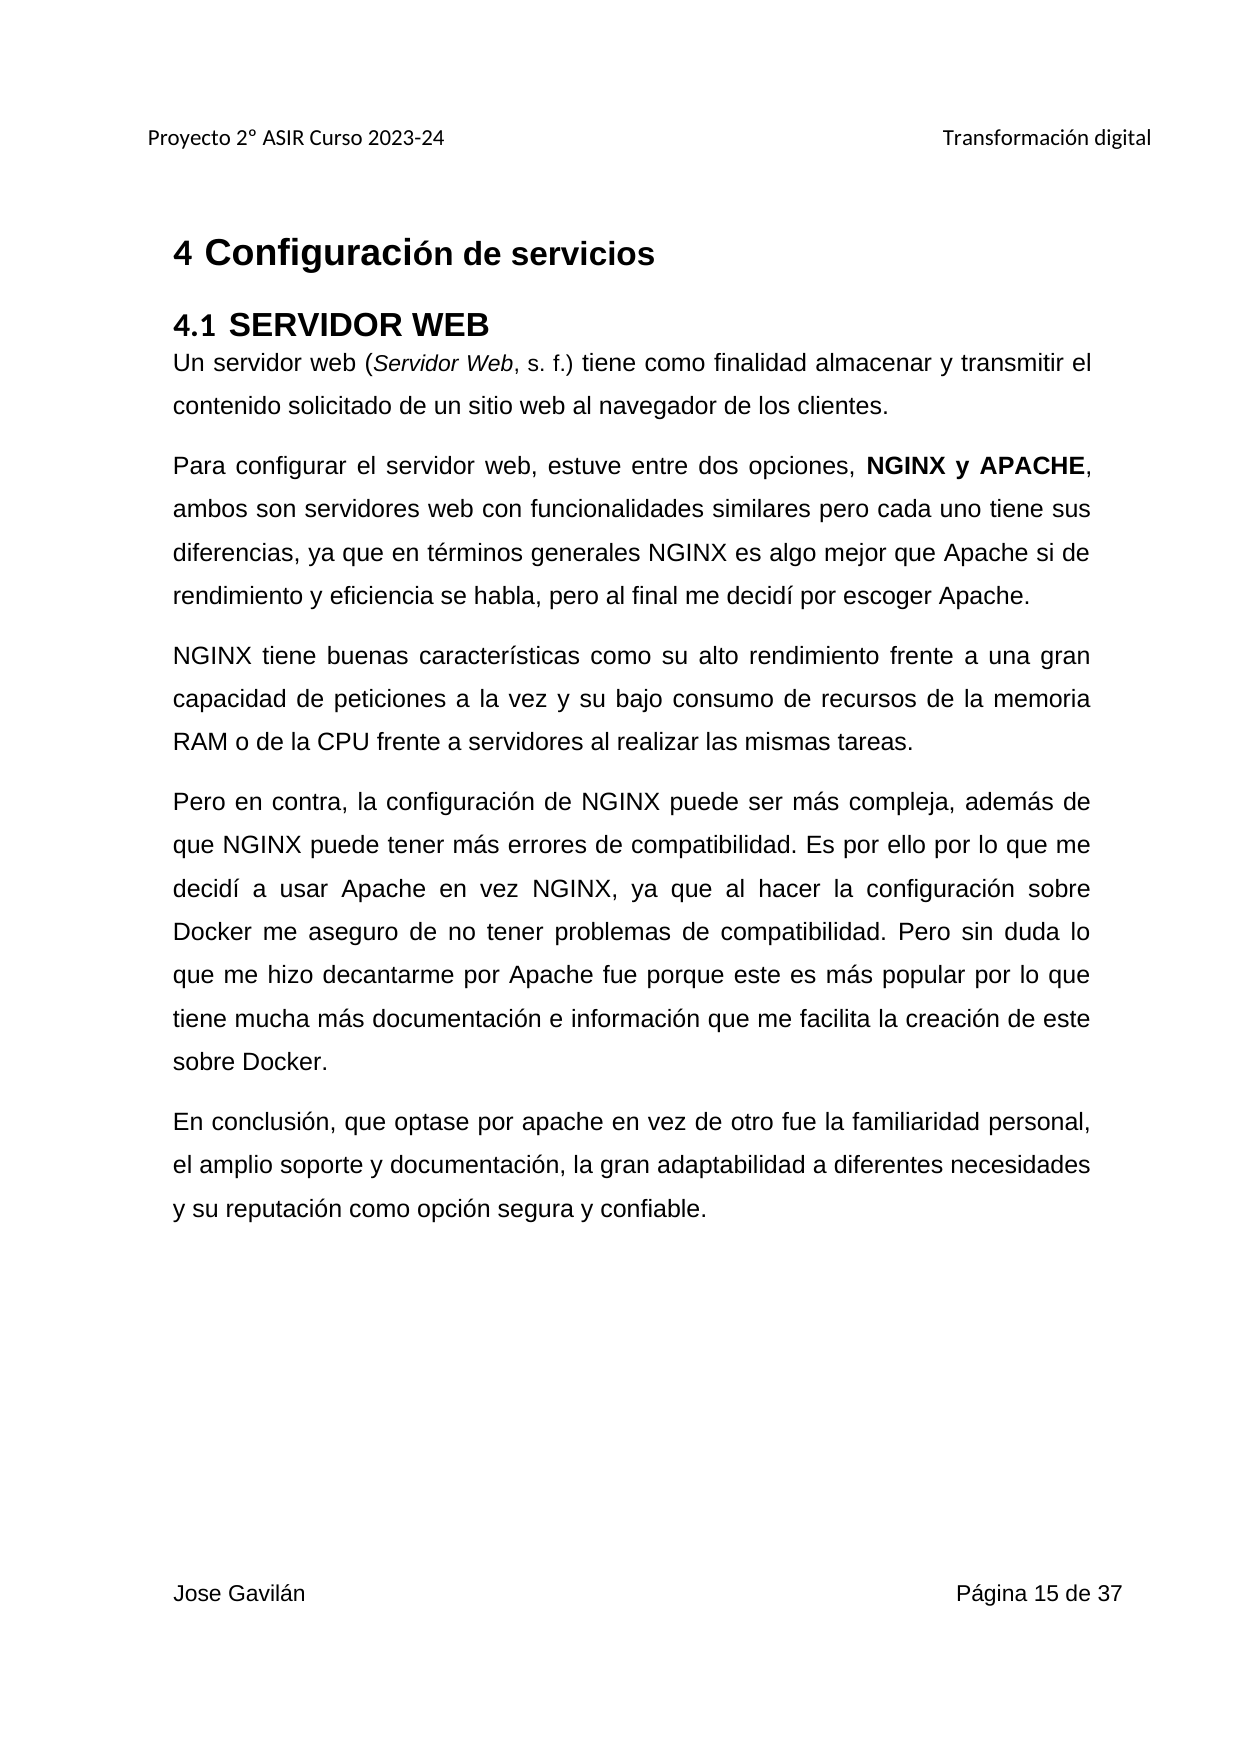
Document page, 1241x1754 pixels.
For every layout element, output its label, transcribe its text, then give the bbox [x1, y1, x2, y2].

text Un servidor web (Servidor Web, s. f.) tiene como finalidad almacenar y transmitir el contenido solicitado de un sitio web al navegador de los clientes. [173, 348, 1092, 420]
text En conclusión, que optase por apache en vez de otro fue la familiaridad personal, el amplio soporte y documentación, la gran adaptabilidad a diferentes necesidades y su reputación como opción segura y confiable. [173, 1107, 1092, 1222]
subtitle SERVIDOR WEB [173, 304, 1093, 345]
text NGINX tiene buenas características como su alto rendimiento frente a una gran capacidad de peticiones a la vez y su bajo consumo de recursos de la memoria RAM o de la CPU frente a servidores al realizar las mismas tareas. [173, 641, 1092, 756]
subtitle Configuración de servicios [173, 229, 1093, 274]
text Pero en contra, la configuración de NGINX puede ser más compleja, además de que NGINX puede tener más errores de compatibilidad. Es por ello por lo que me decidí a usar Apache en vez NGINX, ya que al hacer la configuración sobre Docker me aseguro de no tener problemas de compatibilidad. Pero sin duda lo que me hizo decantarme por Apache fue porque este es más popular por lo que tiene mucha más documentación e información que me facilita la creación de este sobre Docker. [173, 787, 1092, 1076]
text Para configurar el servidor web, estuve entre dos opciones, NGINX y APACHE, ambos son servidores web con funcionalidades similares pero cada uno tiene sus diferencias, ya que en términos generales NGINX es algo mejor que Apache si de rendimiento y eficiencia se habla, pero al final me decidí por escoger Apache. [173, 451, 1092, 610]
